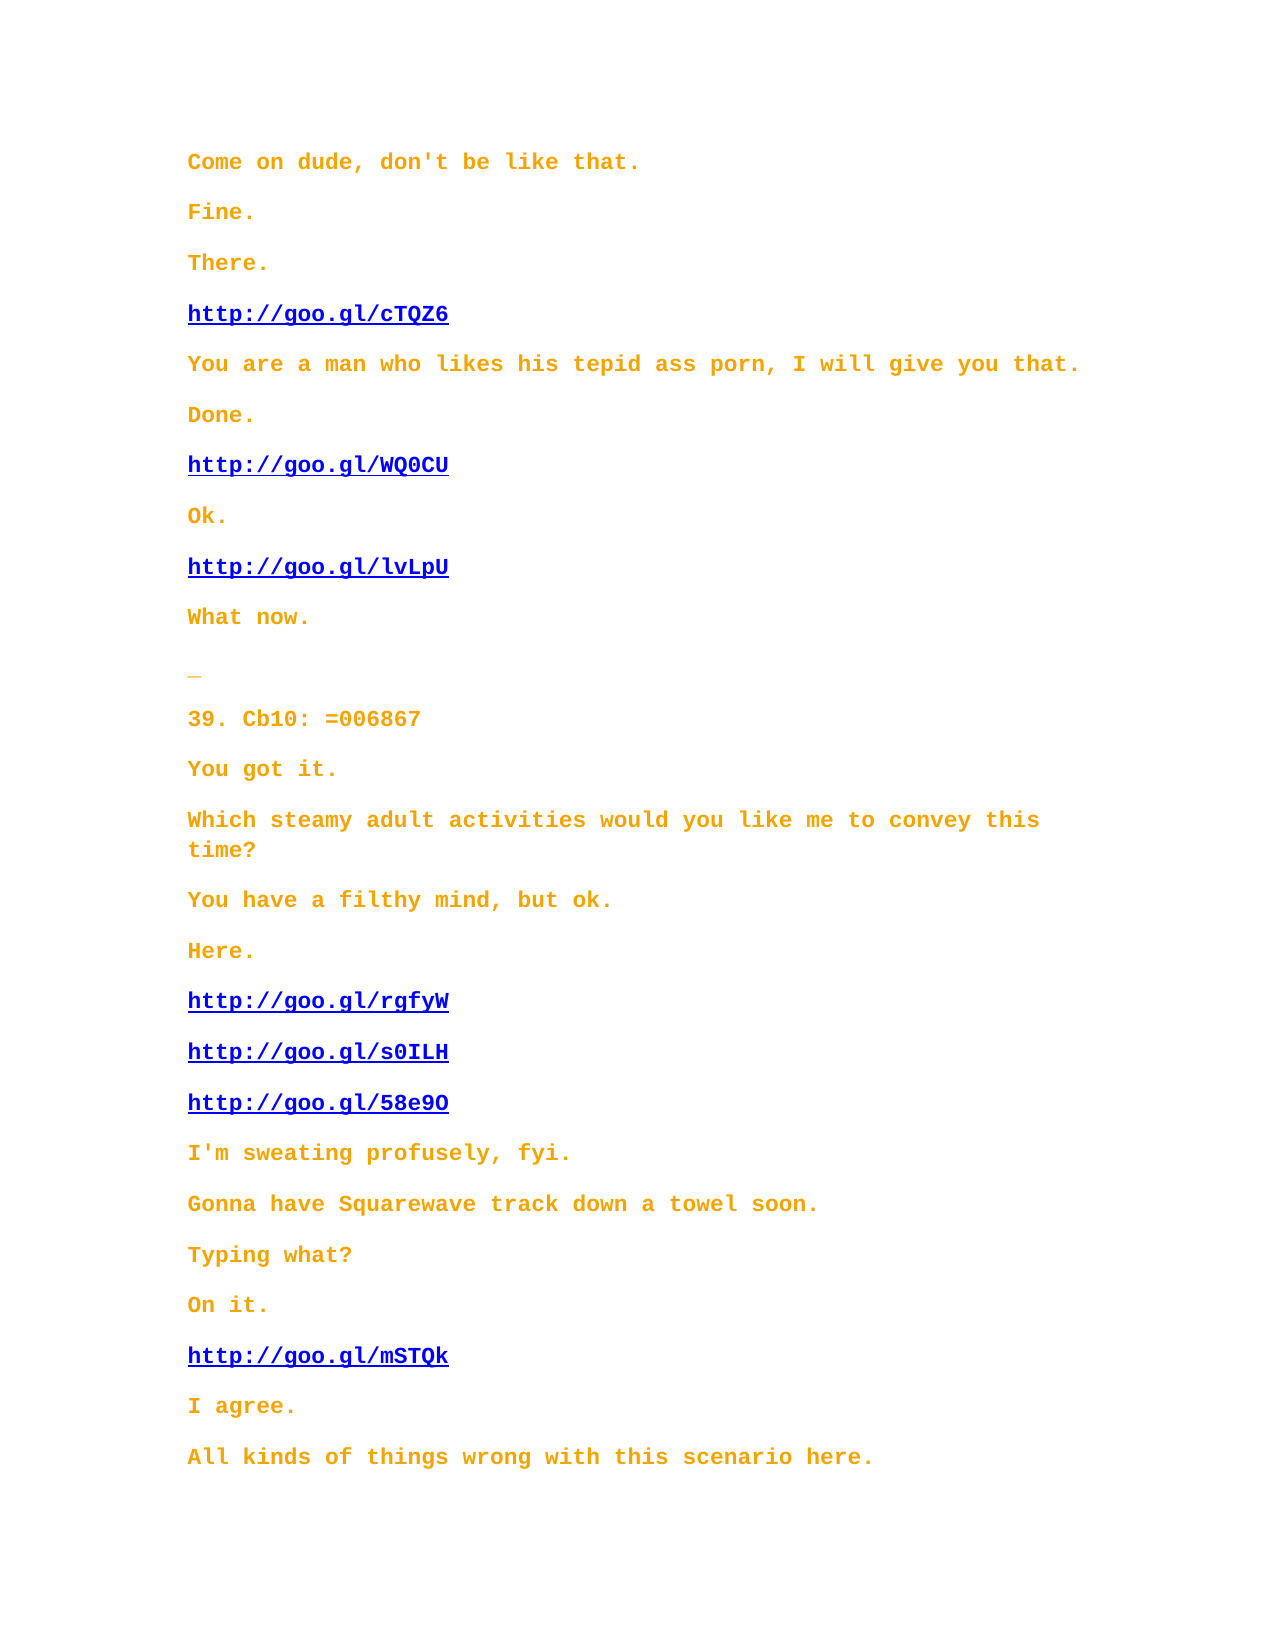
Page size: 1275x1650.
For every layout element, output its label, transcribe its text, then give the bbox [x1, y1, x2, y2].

text 39. Cb10: =006867 [187, 707, 1087, 733]
text You have a filthy mind, but ok. [187, 888, 1087, 914]
text Done. [187, 403, 1087, 429]
text There. [187, 251, 1087, 277]
text You got it. [187, 757, 1087, 783]
text Come on dude, don't be like that. [187, 150, 1087, 176]
text http://goo.gl/s0ILH [187, 1040, 1087, 1066]
text http://goo.gl/cTQZ6 [187, 302, 1087, 328]
text Gonna have Squarewave track down a towel soon. [187, 1192, 1087, 1218]
text I agree. [187, 1395, 1087, 1421]
text Here. [187, 939, 1087, 965]
text http://goo.gl/lvLpU [187, 555, 1087, 581]
text Which steamy adult activities would you like me to convey this time? [187, 808, 1087, 864]
text http://goo.gl/mSTQk [187, 1344, 1087, 1370]
text Fine. [187, 201, 1087, 227]
text I'm sweating profusely, fyi. [187, 1142, 1087, 1168]
text http://goo.gl/rgfyW [187, 990, 1087, 1016]
text http://goo.gl/58e9O [187, 1091, 1087, 1117]
text http://goo.gl/WQ0CU [187, 454, 1087, 480]
text _ [187, 656, 1087, 682]
text All kinds of things wrong with this scenario here. [187, 1445, 1087, 1471]
text Typing what? [187, 1243, 1087, 1269]
text On it. [187, 1293, 1087, 1319]
text What now. [187, 606, 1087, 632]
text You are a man who likes his tepid ass porn, I will give you that. [187, 352, 1087, 378]
text Ok. [187, 504, 1087, 530]
